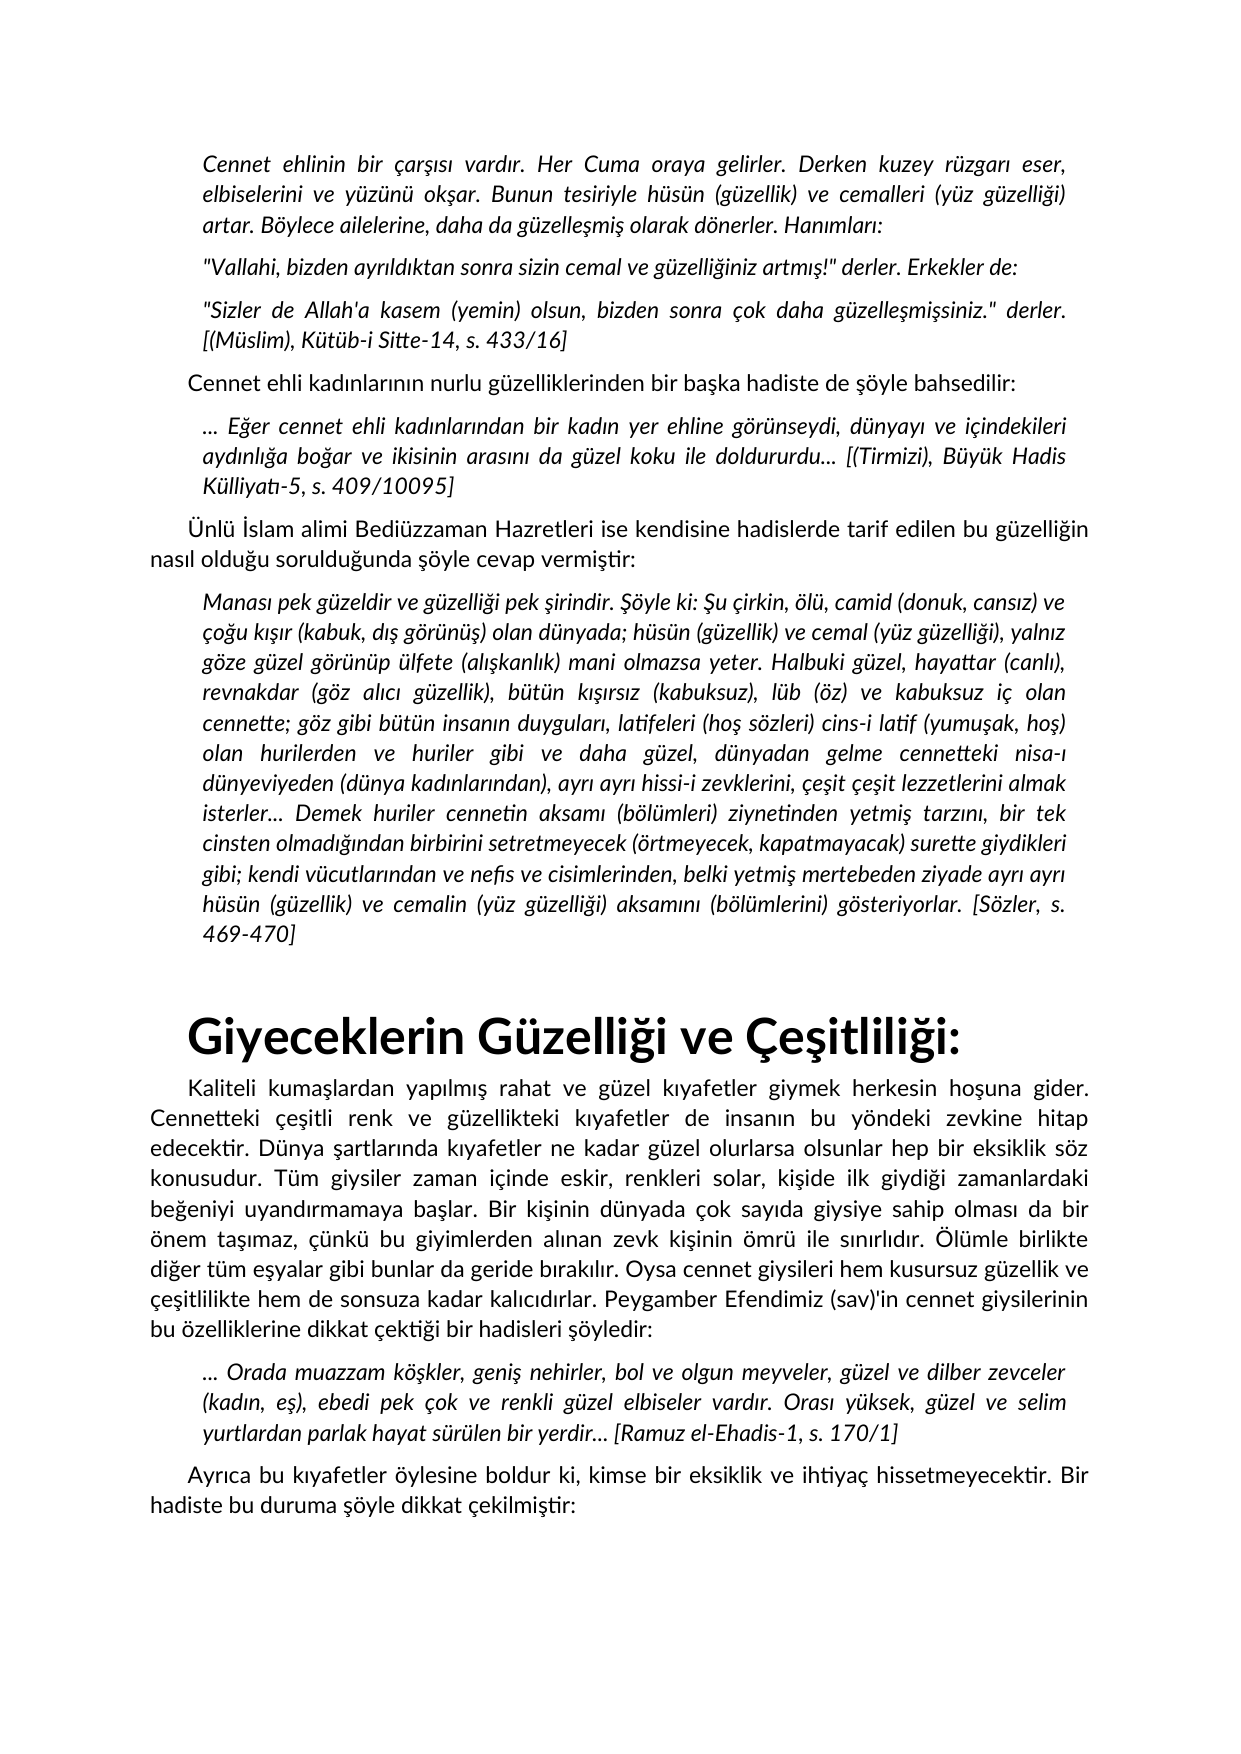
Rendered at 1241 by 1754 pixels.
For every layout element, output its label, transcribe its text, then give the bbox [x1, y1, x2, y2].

text "Sizler de Allah'a kasem (yemin) olsun, bizden sonra çok daha güzelleşmişsiniz." derler. [(Müslim), Kütüb-i Sitte-14, s. 433/16] [202, 296, 1068, 353]
subtitle Giyeceklerin Güzelliği ve Çeşitliliği: [187, 1005, 1090, 1065]
text Manası pek güzeldir ve güzelliği pek şirindir. Şöyle ki: Şu çirkin, ölü, camid (donuk, cansız) ve çoğu kışır (kabuk, dış görünüş) olan dünyada; hüsün (güzellik) ve cemal (yüz güzelliği), yalnız göze güzel görünüp ülfete (alışkanlık) mani olmazsa yeter. Halbuki güzel, hayattar (canlı), revnakdar (göz alıcı güzellik), bütün kışırsız (kabuksuz), lüb (öz) ve kabuksuz iç olan cennette; göz gibi bütün insanın duyguları, latifeleri (hoş sözleri) cins-i latif (yumuşak, hoş) olan hurilerden ve huriler gibi ve daha güzel, dünyadan gelme cennetteki nisa-ı dünyeviyeden (dünya kadınlarından), ayrı ayrı hissi-i zevklerini, çeşit çeşit lezzetlerini almak isterler... Demek huriler cennetin aksamı (bölümleri) ziynetinden yetmiş tarzını, bir tek cinsten olmadığından birbirini setretmeyecek (örtmeyecek, kapatmayacak) surette giydikleri gibi; kendi vücutlarından ve nefis ve cisimlerinden, belki yetmiş mertebeden ziyade ayrı ayrı hüsün (güzellik) ve cemalin (yüz güzelliği) aksamını (bölümlerini) gösteriyorlar. [Sözler, s. 469-470] [202, 587, 1068, 947]
text Ünlü İslam alimi Bediüzzaman Hazretleri ise kendisine hadislerde tarif edilen bu güzelliğin nasıl olduğu sorulduğunda şöyle cevap vermiştir: [150, 514, 1090, 572]
text "Vallahi, bizden ayrıldıktan sonra sizin cemal ve güzelliğiniz artmış!" derler. Erkekler de: [202, 253, 1068, 281]
text Cennet ehli kadınlarının nurlu güzelliklerinden bir başka hadiste de şöyle bahsedilir: [150, 369, 1090, 396]
text Ayrıca bu kıyafetler öylesine boldur ki, kimse bir eksiklik ve ihtiyaç hissetmeyecektir. Bir hadiste bu duruma şöyle dikkat çekilmiştir: [150, 1461, 1090, 1519]
text ... Orada muazzam köşkler, geniş nehirler, bol ve olgun meyveler, güzel ve dilber zevceler (kadın, eş), ebedi pek çok ve renkli güzel elbiseler vardır. Orası yüksek, güzel ve selim yurtlardan parlak hayat sürülen bir yerdir... [Ramuz el-Ehadis-1, s. 170/1] [202, 1358, 1068, 1446]
text Kaliteli kumaşlardan yapılmış rahat ve güzel kıyafetler giymek herkesin hoşuna gider. Cennetteki çeşitli renk ve güzellikteki kıyafetler de insanın bu yöndeki zevkine hitap edecektir. Dünya şartlarında kıyafetler ne kadar güzel olurlarsa olsunlar hep bir eksiklik söz konusudur. Tüm giysiler zaman içinde eskir, renkleri solar, kişide ilk giydiği zamanlardaki beğeniyi uyandırmamaya başlar. Bir kişinin dünyada çok sayıda giysiye sahip olması da bir önem taşımaz, çünkü bu giyimlerden alınan zevk kişinin ömrü ile sınırlıdır. Ölümle birlikte diğer tüm eşyalar gibi bunlar da geride bırakılır. Oysa cennet giysileri hem kusursuz güzellik ve çeşitlilikte hem de sonsuza kadar kalıcıdırlar. Peygamber Efendimiz (sav)'in cennet giysilerinin bu özelliklerine dikkat çektiği bir hadisleri şöyledir: [150, 1073, 1090, 1343]
text Cennet ehlinin bir çarşısı vardır. Her Cuma oraya gelirler. Derken kuzey rüzgarı eser, elbiselerini ve yüzünü okşar. Bunun tesiriyle hüsün (güzellik) ve cemalleri (yüz güzelliği) artar. Böylece ailelerine, daha da güzelleşmiş olarak dönerler. Hanımları: [202, 150, 1068, 238]
text ... Eğer cennet ehli kadınlarından bir kadın yer ehline görünseydi, dünyayı ve içindekileri aydınlığa boğar ve ikisinin arasını da güzel koku ile doldururdu... [(Tirmizi), Büyük Hadis Külliyatı-5, s. 409/10095] [202, 411, 1068, 499]
